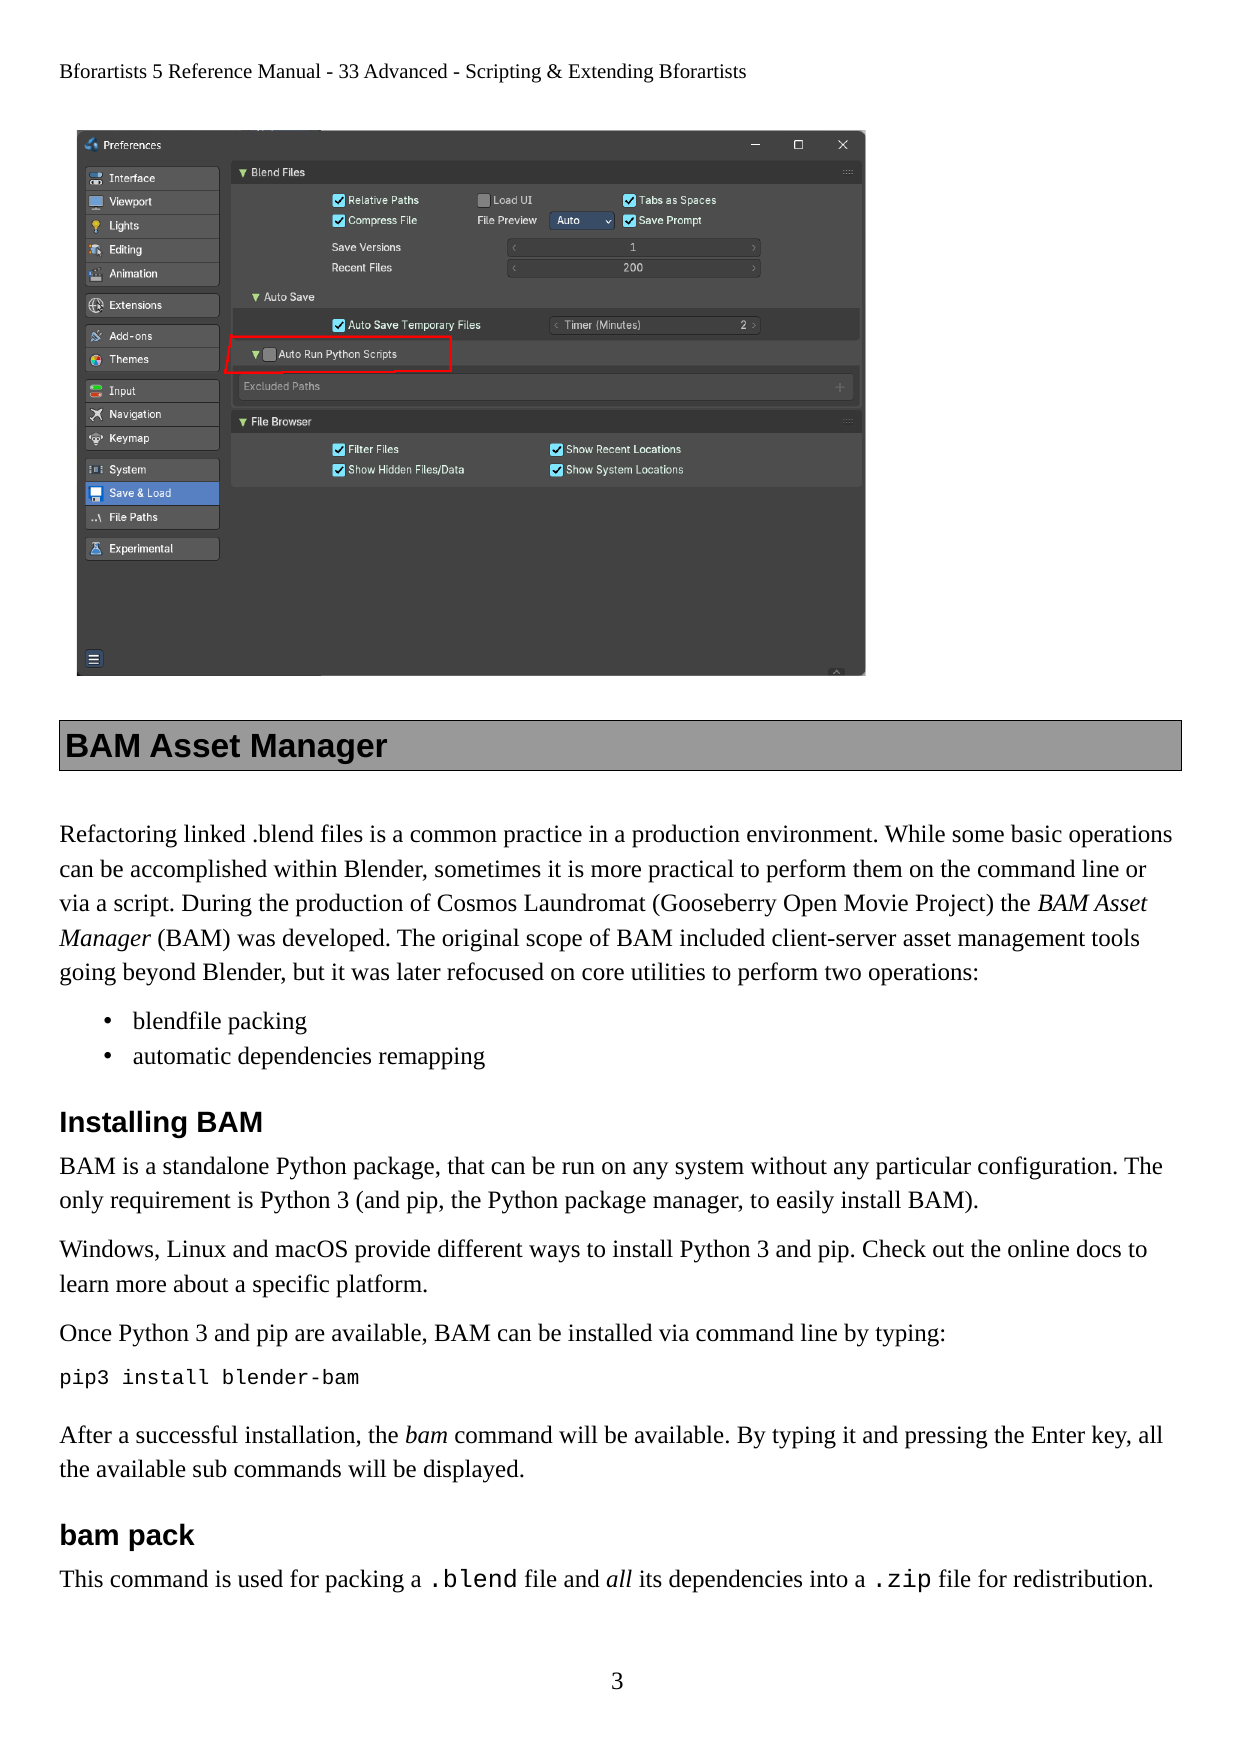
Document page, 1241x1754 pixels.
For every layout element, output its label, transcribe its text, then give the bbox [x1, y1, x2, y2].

subtitle Installing BAM [59, 1104, 1181, 1138]
text After a successful installation, the bam command will be available. By typing it and pressing the Enter key, all the available sub commands will be displayed. [59, 1420, 1181, 1483]
list blendfile packing [103, 1006, 1181, 1035]
text Refactoring linked .blend files is a common practice in a production environment. While some basic operations can be accomplished within Blender, sometimes it is more practical to perform them on the command line or via a script. During the production of Cosmos Laundromat (Gooseberry Open Movie Project) the BAM Asset Manager (BAM) was developed. The original scope of BAM included client-server asset management tools going beyond Blender, but it was later refocused on core utilities to perform two operations: [59, 819, 1181, 986]
table_header BAM Asset Manager [60, 721, 1181, 770]
picture [76, 130, 866, 676]
text BAM is a standalone Python package, that can be run on any system without any particular configuration. The only requirement is Python 3 (and pip, the Python package manager, to easily install BAM). [59, 1151, 1181, 1214]
text This command is used for packing a .blend file and all its dependencies into a .zip file for redistribution. [59, 1564, 1181, 1595]
text Windows, Linux and macOS provide different ways to install Python 3 and pip. Check out the online docs to learn more about a specific platform. [59, 1234, 1181, 1298]
text Once Python 3 and pip are available, BAM can be installed via command line by typing: [59, 1318, 1181, 1347]
text pip3 install blender-bam [59, 1367, 1181, 1391]
list automatic dependencies remapping [103, 1041, 1181, 1070]
subtitle bam pack [59, 1518, 1181, 1552]
